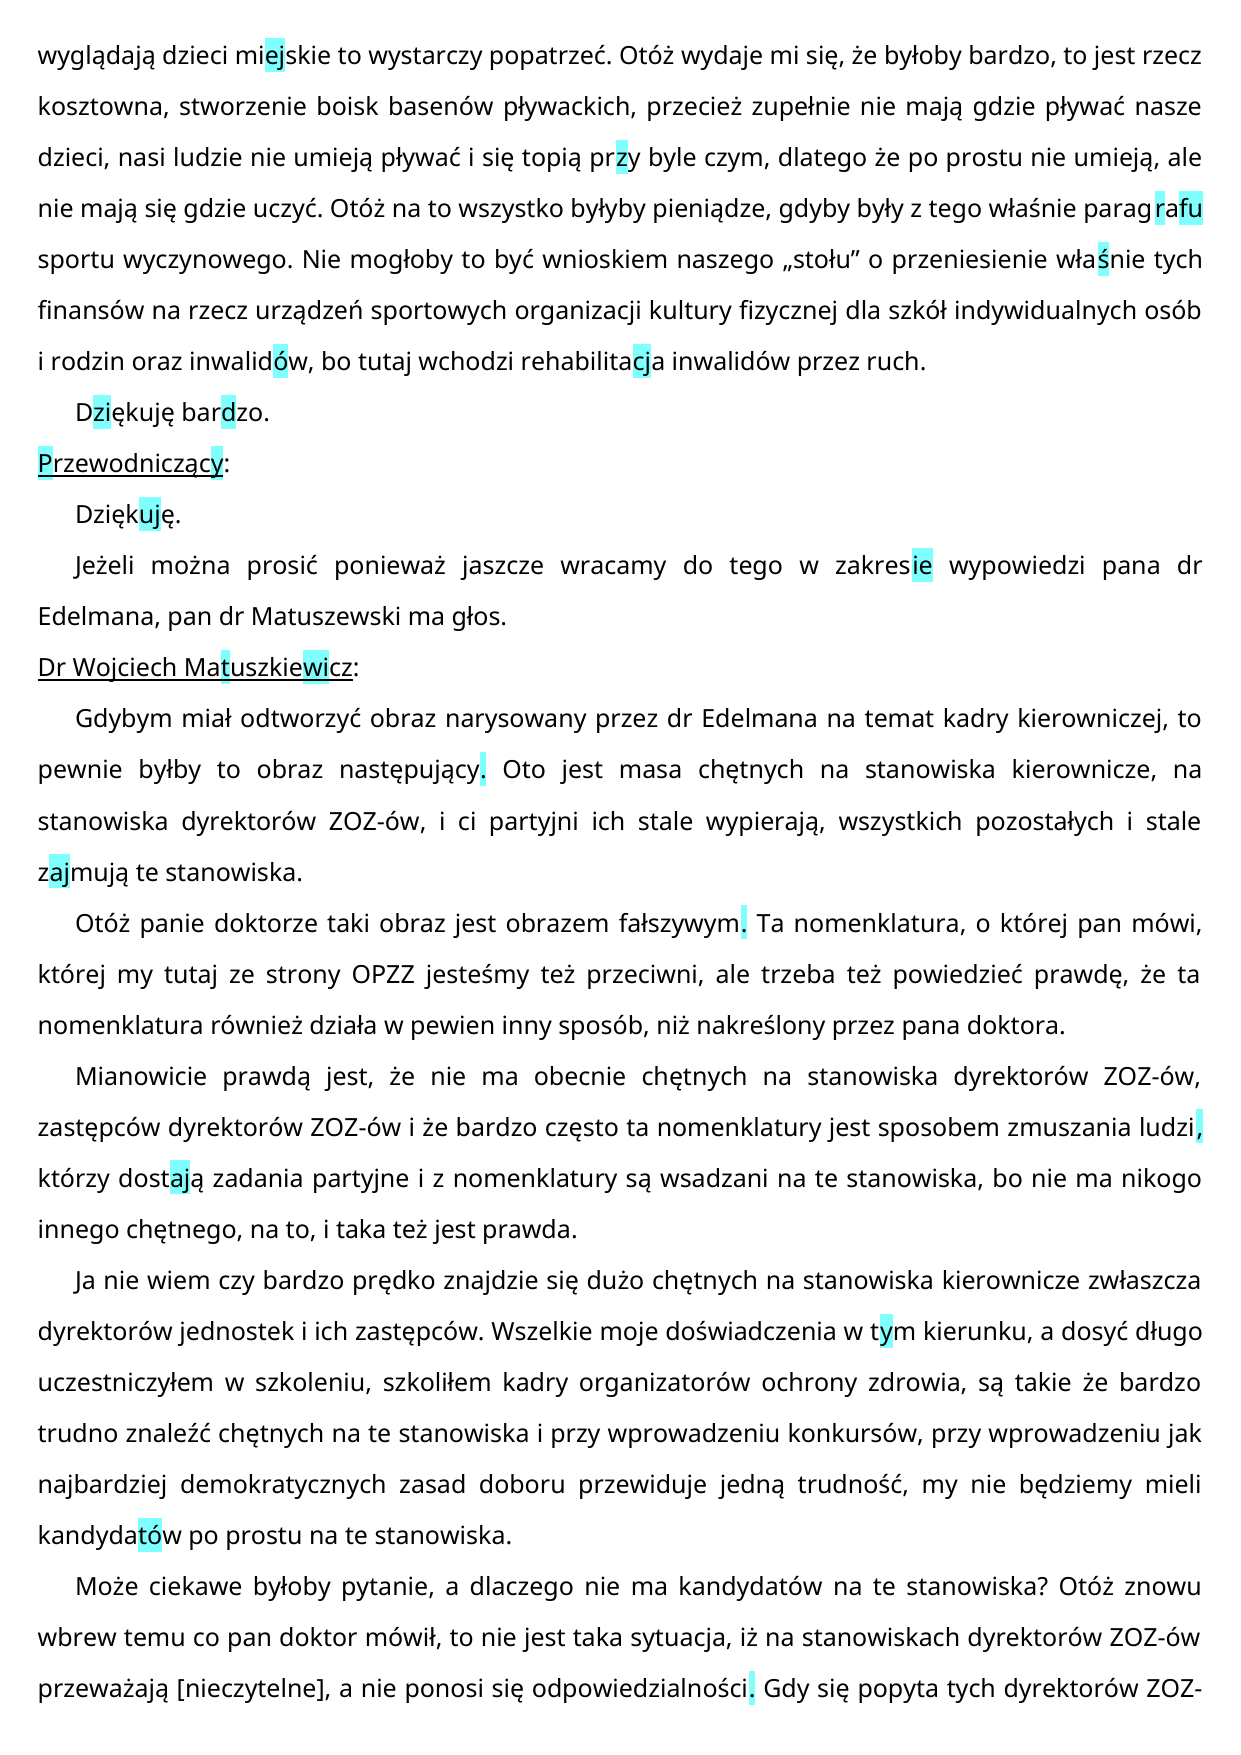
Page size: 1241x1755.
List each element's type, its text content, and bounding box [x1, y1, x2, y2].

text Otóż panie doktorze taki obraz jest obrazem fałszywym. Ta nomenklatura, o której pan mówi, której my tutaj ze strony OPZZ jesteśmy też przeciwni, ale trzeba też powiedzieć prawdę, że ta nomenklatura również działa w pewien inny sposób, niż nakreślony przez pana doktora. [37, 905, 1203, 1041]
text Jeżeli można prosić ponieważ jaszcze wracamy do tego w zakresie wypowiedzi pana dr Edelmana, pan dr Matuszewski ma głos. [37, 548, 1203, 633]
text wyglądają dzieci miejskie to wystarczy popatrzeć. Otóż wydaje mi się, że byłoby bardzo, to jest rzecz kosztowna, stworzenie boisk basenów pływackich, przecież zupełnie nie mają gdzie pływać nasze dzieci, nasi ludzie nie umieją pływać i się topią przy byle czym, dlatego że po prostu nie umieją, ale nie mają się gdzie uczyć. Otóż na to wszystko byłyby pieniądze, gdyby były z tego właśnie paragrafu sportu wyczynowego. Nie mogłoby to być wnioskiem naszego „stołu” o przeniesienie właśnie tych finansów na rzecz urządzeń sportowych organizacji kultury fizycznej dla szkół indywidualnych osób i rodzin oraz inwalidów, bo tutaj wchodzi rehabilitacja inwalidów przez ruch. [37, 37, 1203, 378]
text Może ciekawe byłoby pytanie, a dlaczego nie ma kandydatów na te stanowiska? Otóż znowu wbrew temu co pan doktor mówił, to nie jest taka sytuacja, iż na stanowiskach dyrektorów ZOZ-ów przeważają [nieczytelne], a nie ponosi się odpowiedzialności. Gdy się popyta tych dyrektorów ZOZ- [37, 1569, 1203, 1705]
text Ja nie wiem czy bardzo prędko znajdzie się dużo chętnych na stanowiska kierownicze zwłaszcza dyrektorów jednostek i ich zastępców. Wszelkie moje doświadczenia w tym kierunku, a dosyć długo uczestniczyłem w szkoleniu, szkoliłem kadry organizatorów ochrony zdrowia, są takie że bardzo trudno znaleźć chętnych na te stanowiska i przy wprowadzeniu konkursów, przy wprowadzeniu jak najbardziej demokratycznych zasad doboru przewiduje jedną trudność, my nie będziemy mieli kandydatów po prostu na te stanowiska. [37, 1262, 1203, 1552]
text Dziękuję. [37, 497, 1203, 531]
text Przewodniczący: [37, 446, 1203, 480]
text Dziękuję bardzo. [37, 395, 1203, 429]
text Gdybym miał odtworzyć obraz narysowany przez dr Edelmana na temat kadry kierowniczej, to pewnie byłby to obraz następujący. Oto jest masa chętnych na stanowiska kierownicze, na stanowiska dyrektorów ZOZ-ów, i ci partyjni ich stale wypierają, wszystkich pozostałych i stale zajmują te stanowiska. [37, 701, 1203, 888]
text Dr Wojciech Matuszkiewicz: [37, 650, 1203, 684]
text Mianowicie prawdą jest, że nie ma obecnie chętnych na stanowiska dyrektorów ZOZ-ów, zastępców dyrektorów ZOZ-ów i że bardzo często ta nomenklatury jest sposobem zmuszania ludzi, którzy dostają zadania partyjne i z nomenklatury są wsadzani na te stanowiska, bo nie ma nikogo innego chętnego, na to, i taka też jest prawda. [37, 1058, 1203, 1246]
